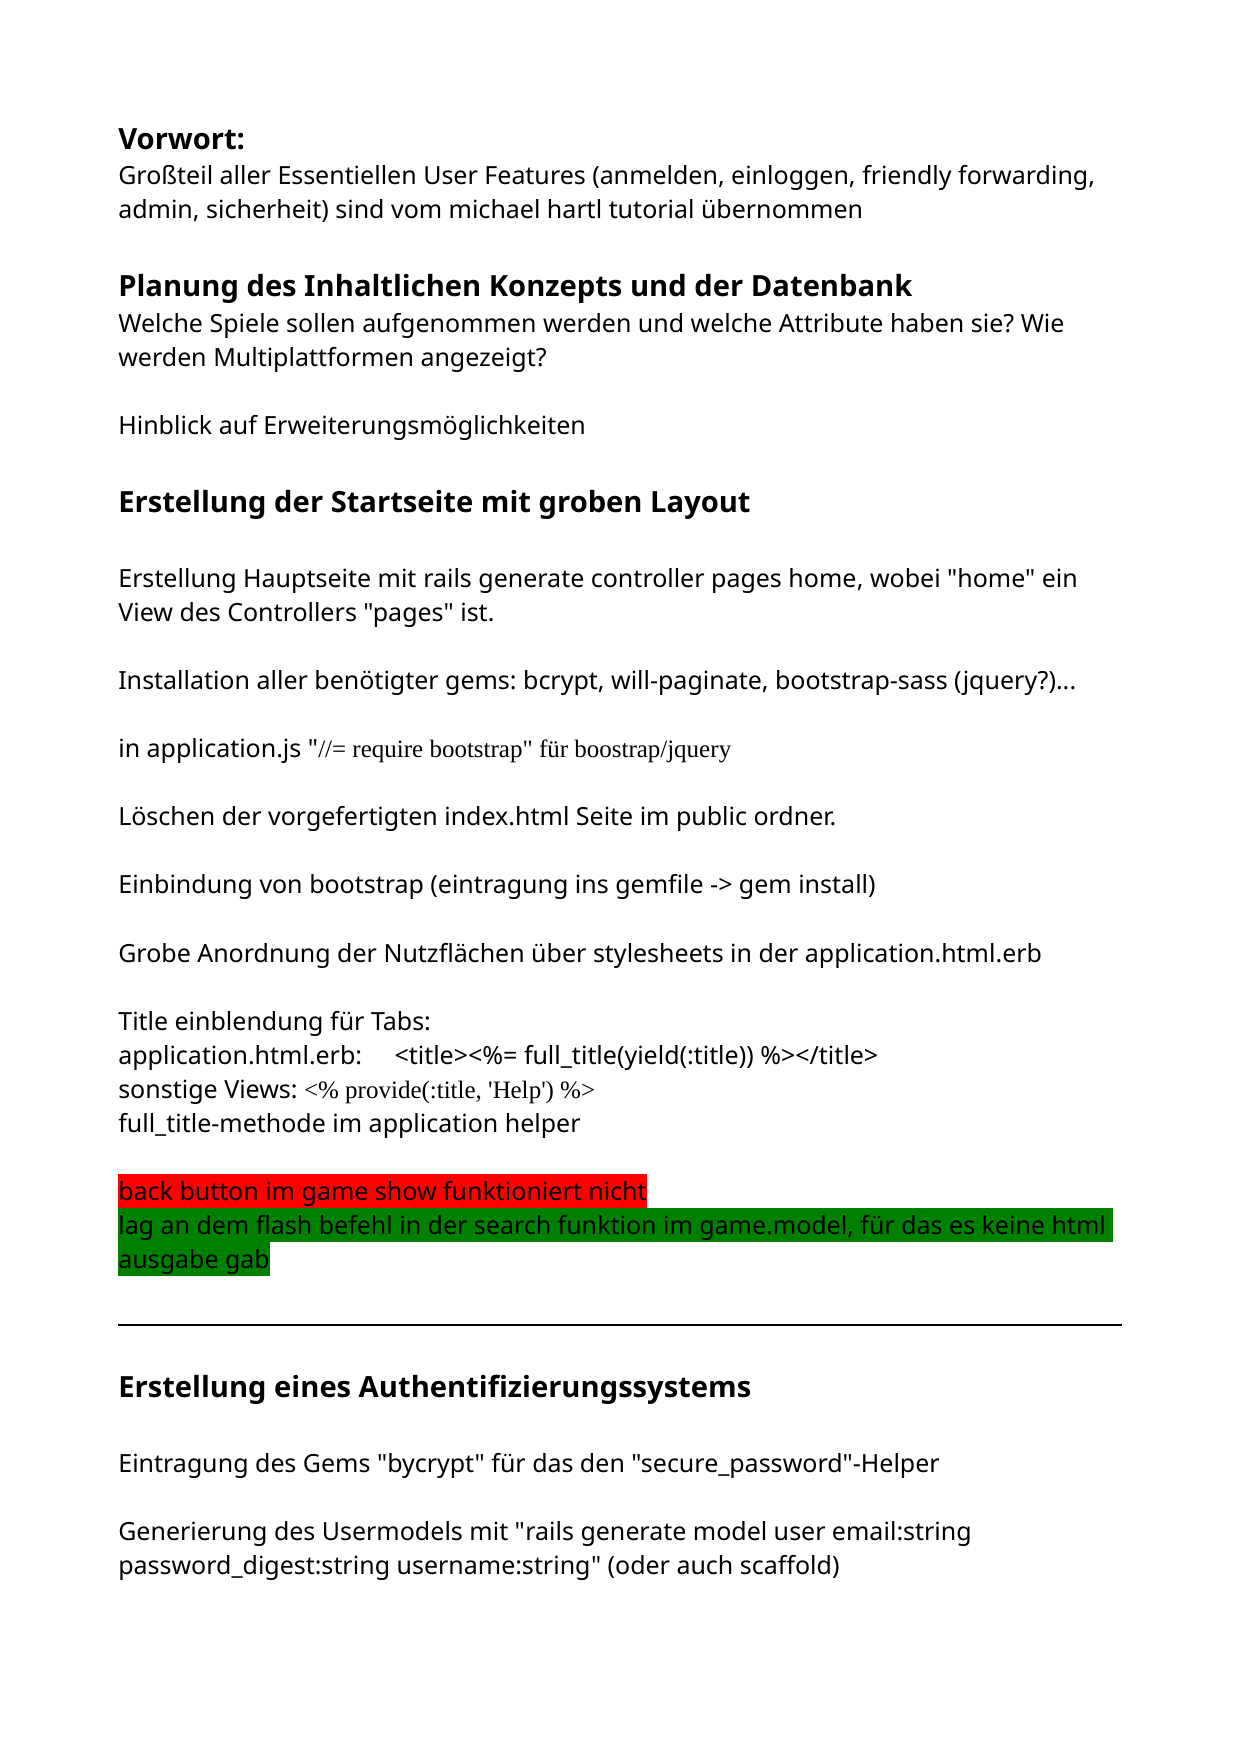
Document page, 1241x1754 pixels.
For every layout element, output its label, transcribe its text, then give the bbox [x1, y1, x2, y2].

text Großteil aller Essentiellen User Features (anmelden, einloggen, friendly forwarding, admin, sicherheit) sind vom michael hartl tutorial übernommen [118, 158, 1122, 226]
text Eintragung des Gems "bycrypt" für das den "secure_password"-Helper [118, 1446, 1122, 1479]
text in application.js "//= require bootstrap" für boostrap/jquery [118, 731, 1122, 765]
text Installation aller benötigter gems: bcrypt, will-paginate, bootstrap-sass (jquery?)... [118, 663, 1122, 697]
text Erstellung Hauptseite mit rails generate controller pages home, wobei "home" ein View des Controllers "pages" ist. [118, 561, 1122, 629]
text back button im game show funktioniert nicht [118, 1174, 1122, 1208]
text Vorwort: [118, 118, 1122, 158]
text Erstellung der Startseite mit groben Layout [118, 481, 1122, 521]
text Erstellung eines Authentifizierungssystems [118, 1366, 1122, 1406]
text Grobe Anordnung der Nutzflächen über stylesheets in der application.html.erb [118, 935, 1122, 969]
text Title einblendung für Tabs: [118, 1003, 1122, 1037]
text Einbindung von bootstrap (eintragung ins gemfile -> gem install) [118, 867, 1122, 901]
text Löschen der vorgefertigten index.html Seite im public ordner. [118, 799, 1122, 833]
text Hinblick auf Erweiterungsmöglichkeiten [118, 407, 1122, 442]
text full_title-methode im application helper [118, 1106, 1122, 1140]
text Planung des Inhaltlichen Konzepts und der Datenbank [118, 266, 1122, 305]
text lag an dem flash befehl in der search funktion im game.model, für das es keine html ausgabe gab [118, 1208, 1122, 1276]
text Welche Spiele sollen aufgenommen werden und welche Attribute haben sie? Wie werden Multiplattformen angezeigt? [118, 305, 1122, 373]
text Generierung des Usermodels mit "rails generate model user email:string password_digest:string username:string" (oder auch scaffold) [118, 1514, 1122, 1582]
text sonstige Views: <% provide(:title, 'Help') %> [118, 1072, 1122, 1106]
text application.html.erb: <title><%= full_title(yield(:title)) %></title> [118, 1037, 1122, 1072]
